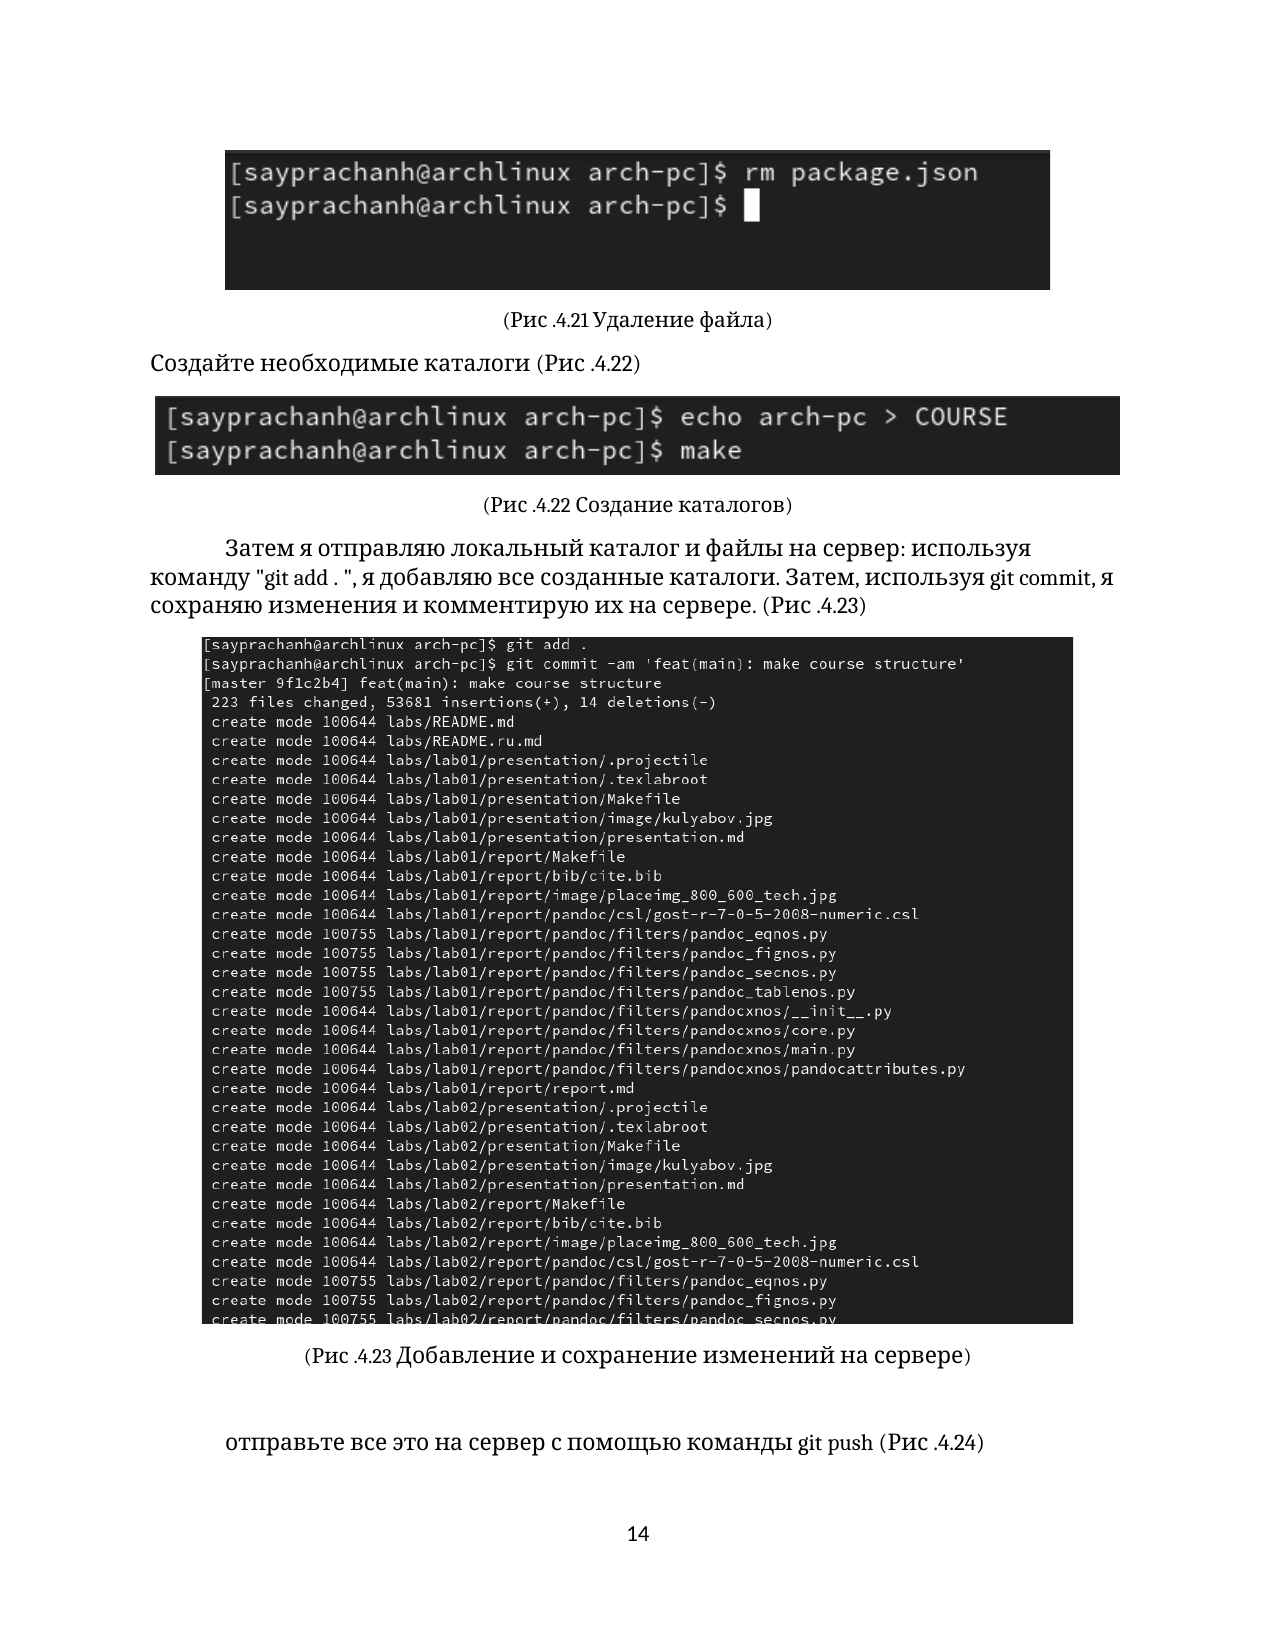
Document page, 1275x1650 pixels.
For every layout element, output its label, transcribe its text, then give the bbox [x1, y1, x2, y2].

picture [155, 396, 1120, 475]
text (Рис .4.23 Добавление и сохранение изменений на сервере) [150, 1343, 1125, 1369]
text (Рис .4.22 Создание каталогов) [150, 493, 1125, 517]
text (Рис .4.21 Удаление файла) [150, 308, 1125, 332]
text Затем я отправляю локальный каталог и файлы на сервер: используя команду "git add . ", я добавляю все созданные каталоги. Затем, используя git commit, я сохраняю изменения и комментирую их на сервере. (Рис .4.23) [150, 536, 1125, 619]
picture [201, 637, 1074, 1324]
picture [225, 150, 1050, 290]
text Создайте необходимые каталоги (Рис .4.22) [150, 351, 1125, 377]
text отправьте все это на сервер с помощью команды git push (Рис .4.24) [150, 1430, 1125, 1457]
